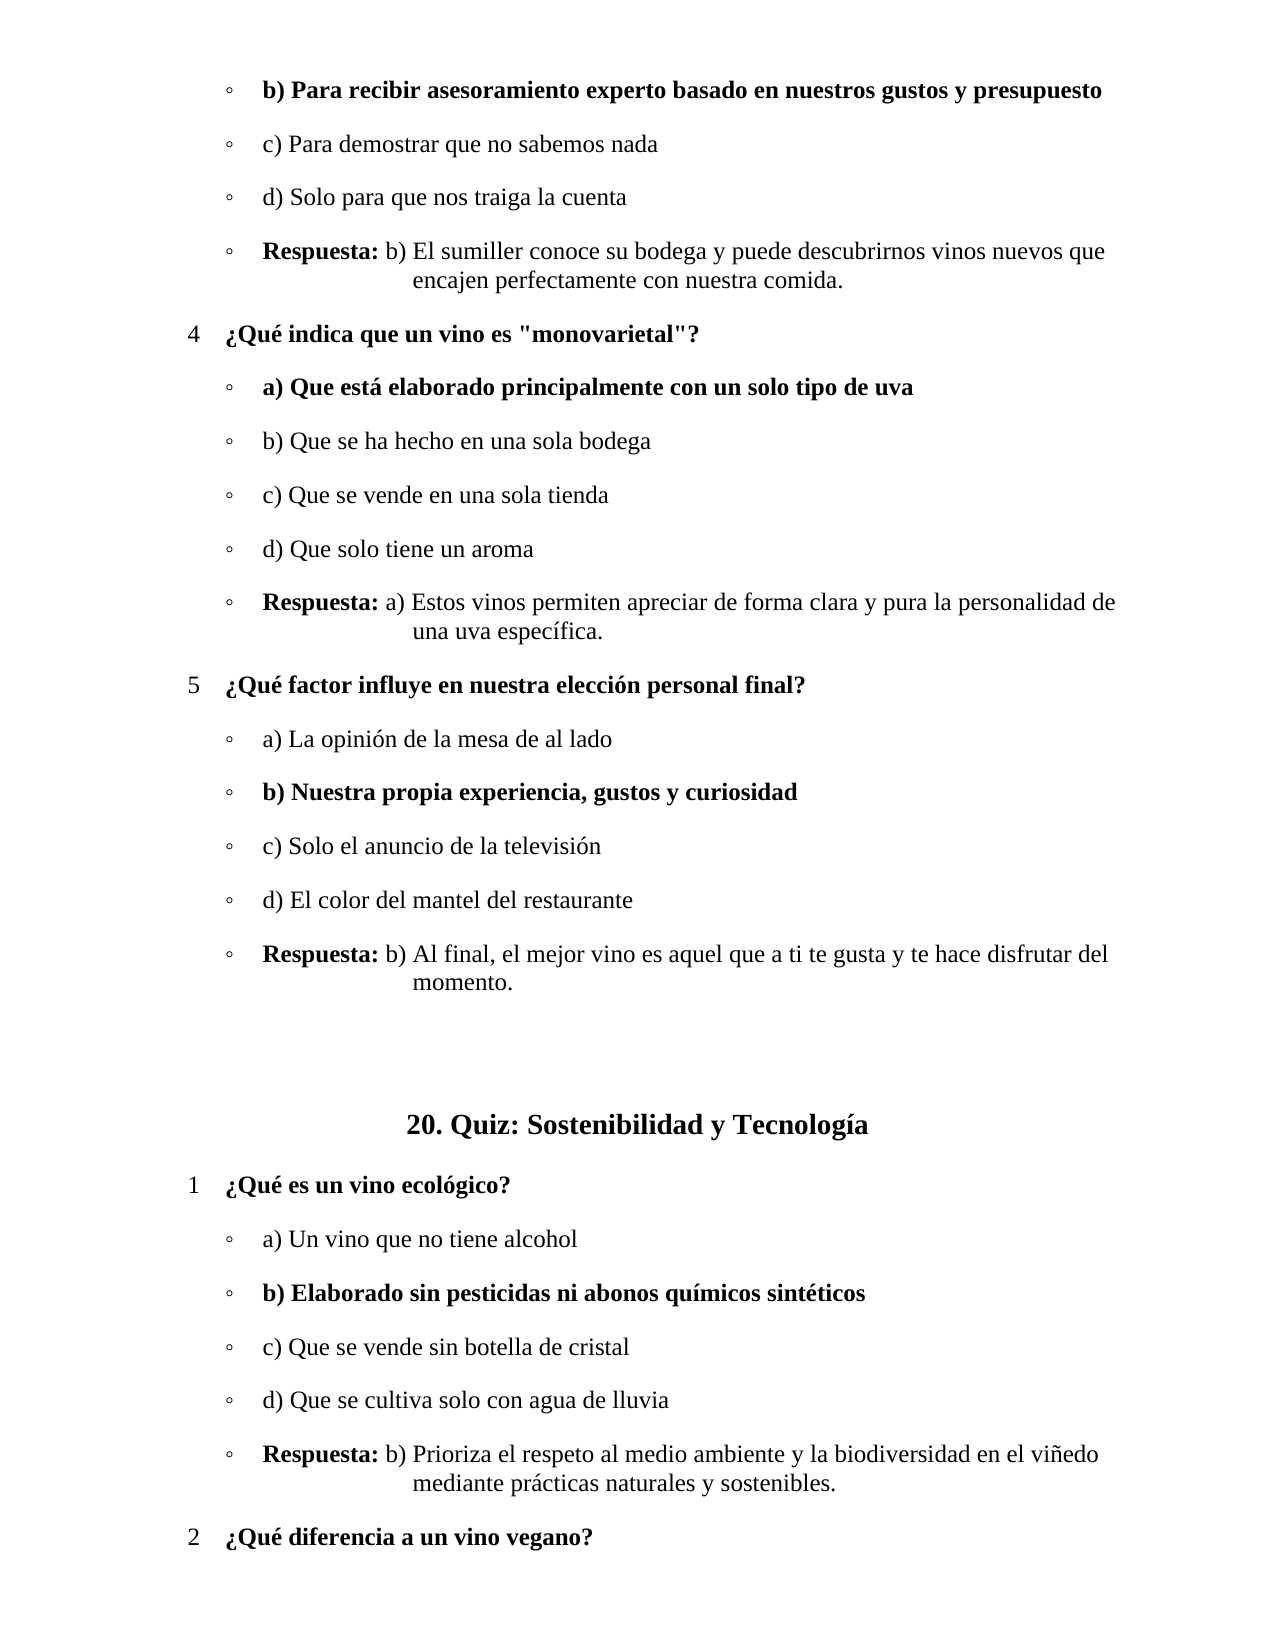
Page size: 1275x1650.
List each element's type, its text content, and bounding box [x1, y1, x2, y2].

list c) Que se vende en una sola tienda [225, 480, 1125, 509]
list b) Para recibir asesoramiento experto basado en nuestros gustos y presupuesto [225, 75, 1125, 104]
list d) Solo para que nos traiga la cuenta [225, 182, 1125, 211]
list ¿Qué es un vino ecológico? [187, 1170, 1125, 1199]
list Respuesta: a) Estos vinos permiten apreciar de forma clara y pura la personalidad de una uva específica. [225, 587, 1125, 645]
list a) La opinión de la mesa de al lado [225, 724, 1125, 752]
list ¿Qué diferencia a un vino vegano? [187, 1522, 1125, 1550]
list ¿Qué factor influye en nuestra elección personal final? [187, 670, 1125, 699]
list d) Que se cultiva solo con agua de lluvia [225, 1385, 1125, 1414]
list d) Que solo tiene un aroma [225, 534, 1125, 562]
list b) Nuestra propia experiencia, gustos y curiosidad [225, 777, 1125, 806]
list b) Que se ha hecho en una sola bodega [225, 426, 1125, 455]
list c) Para demostrar que no sabemos nada [225, 129, 1125, 157]
list a) Un vino que no tiene alcohol [225, 1224, 1125, 1253]
list ¿Qué indica que un vino es "monovarietal"? [187, 319, 1125, 347]
list Respuesta: b) El sumiller conoce su bodega y puede descubrirnos vinos nuevos que encajen perfectamente con nuestra comida. [225, 236, 1125, 294]
list a) Que está elaborado principalmente con un solo tipo de uva [225, 372, 1125, 401]
list d) El color del mantel del restaurante [225, 885, 1125, 914]
list Respuesta: b) Al final, el mejor vino es aquel que a ti te gusta y te hace disfrutar del momento. [225, 939, 1125, 996]
text 20. Quiz: Sostenibilidad y Tecnología [150, 1107, 1125, 1141]
list b) Elaborado sin pesticidas ni abonos químicos sintéticos [225, 1278, 1125, 1307]
list c) Que se vende sin botella de cristal [225, 1332, 1125, 1360]
list Respuesta: b) Prioriza el respeto al medio ambiente y la biodiversidad en el viñedo mediante prácticas naturales y sostenibles. [225, 1439, 1125, 1497]
list c) Solo el anuncio de la televisión [225, 831, 1125, 860]
